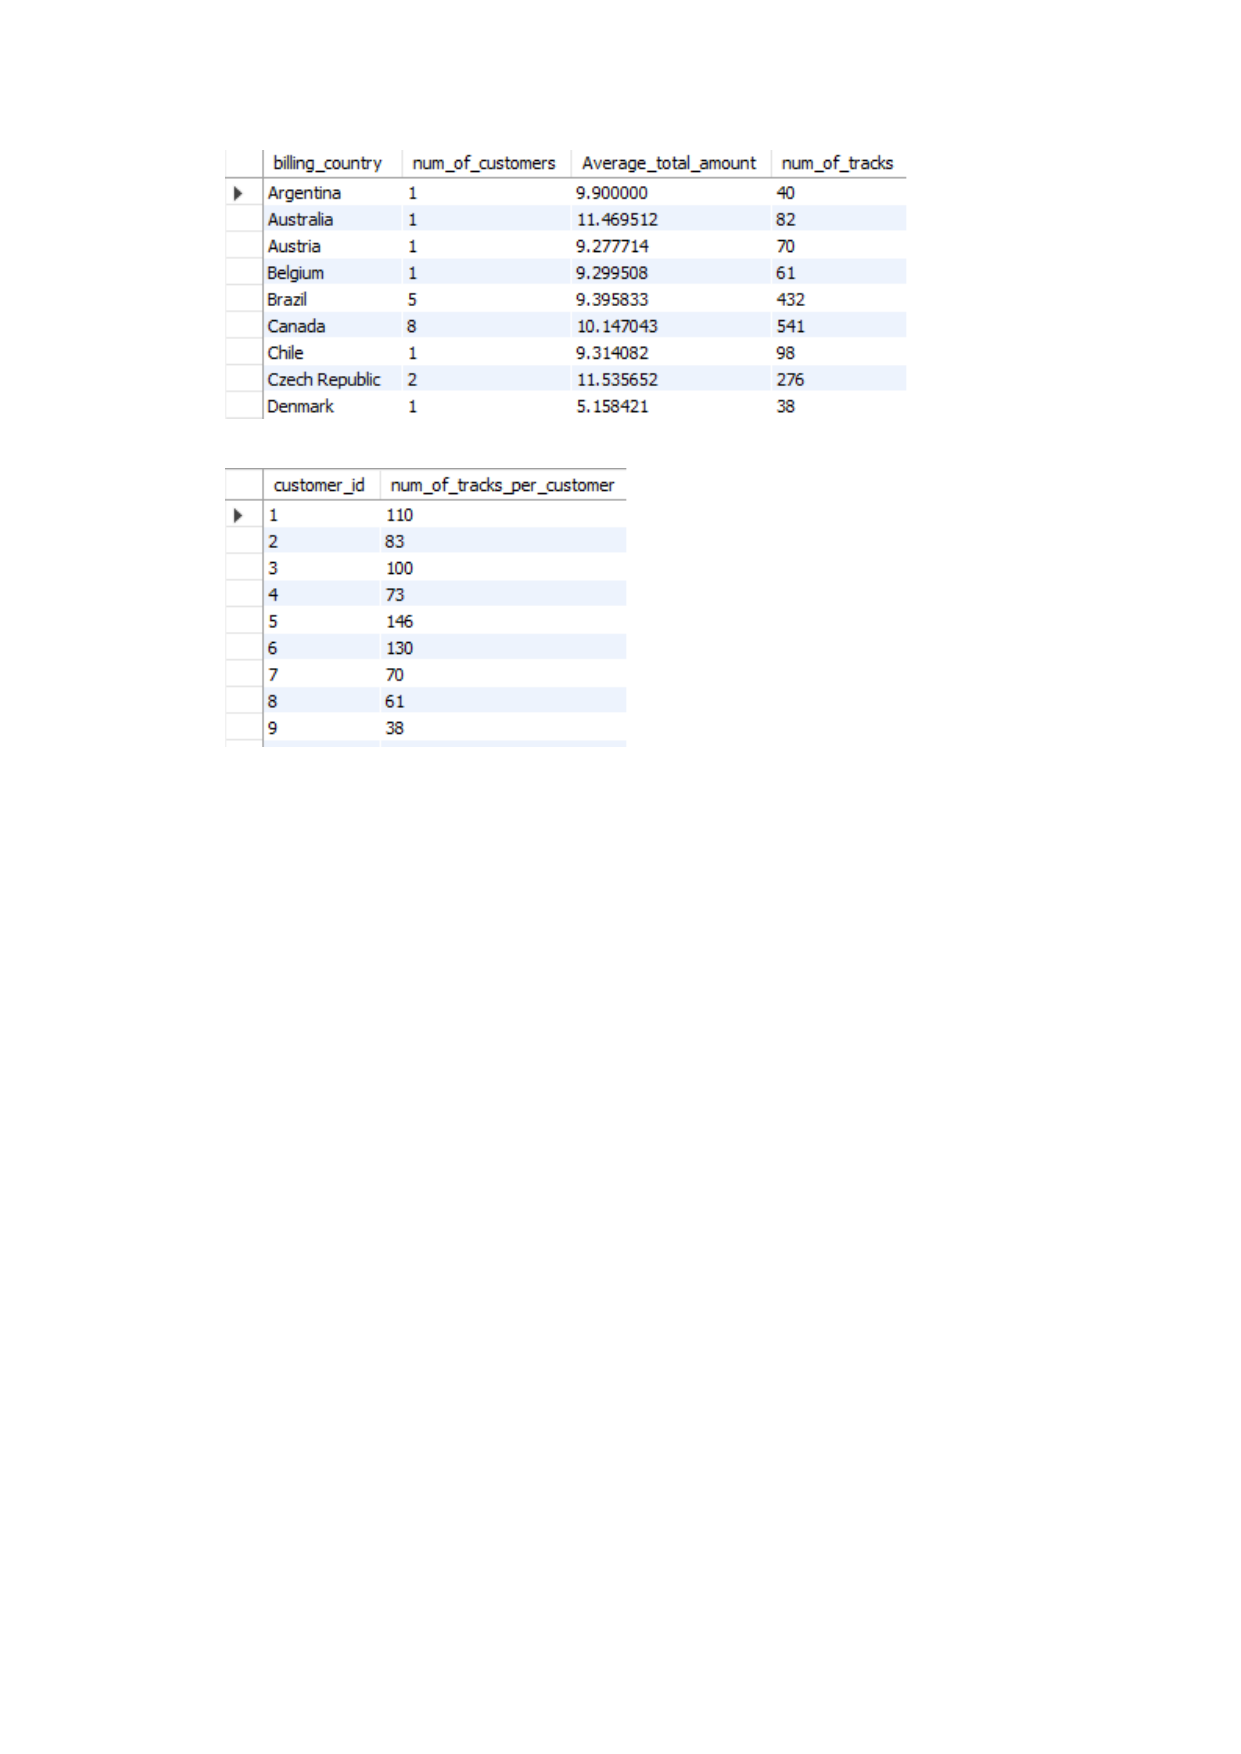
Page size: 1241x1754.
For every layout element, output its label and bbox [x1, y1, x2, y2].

picture [225, 150, 907, 419]
picture [225, 468, 627, 747]
